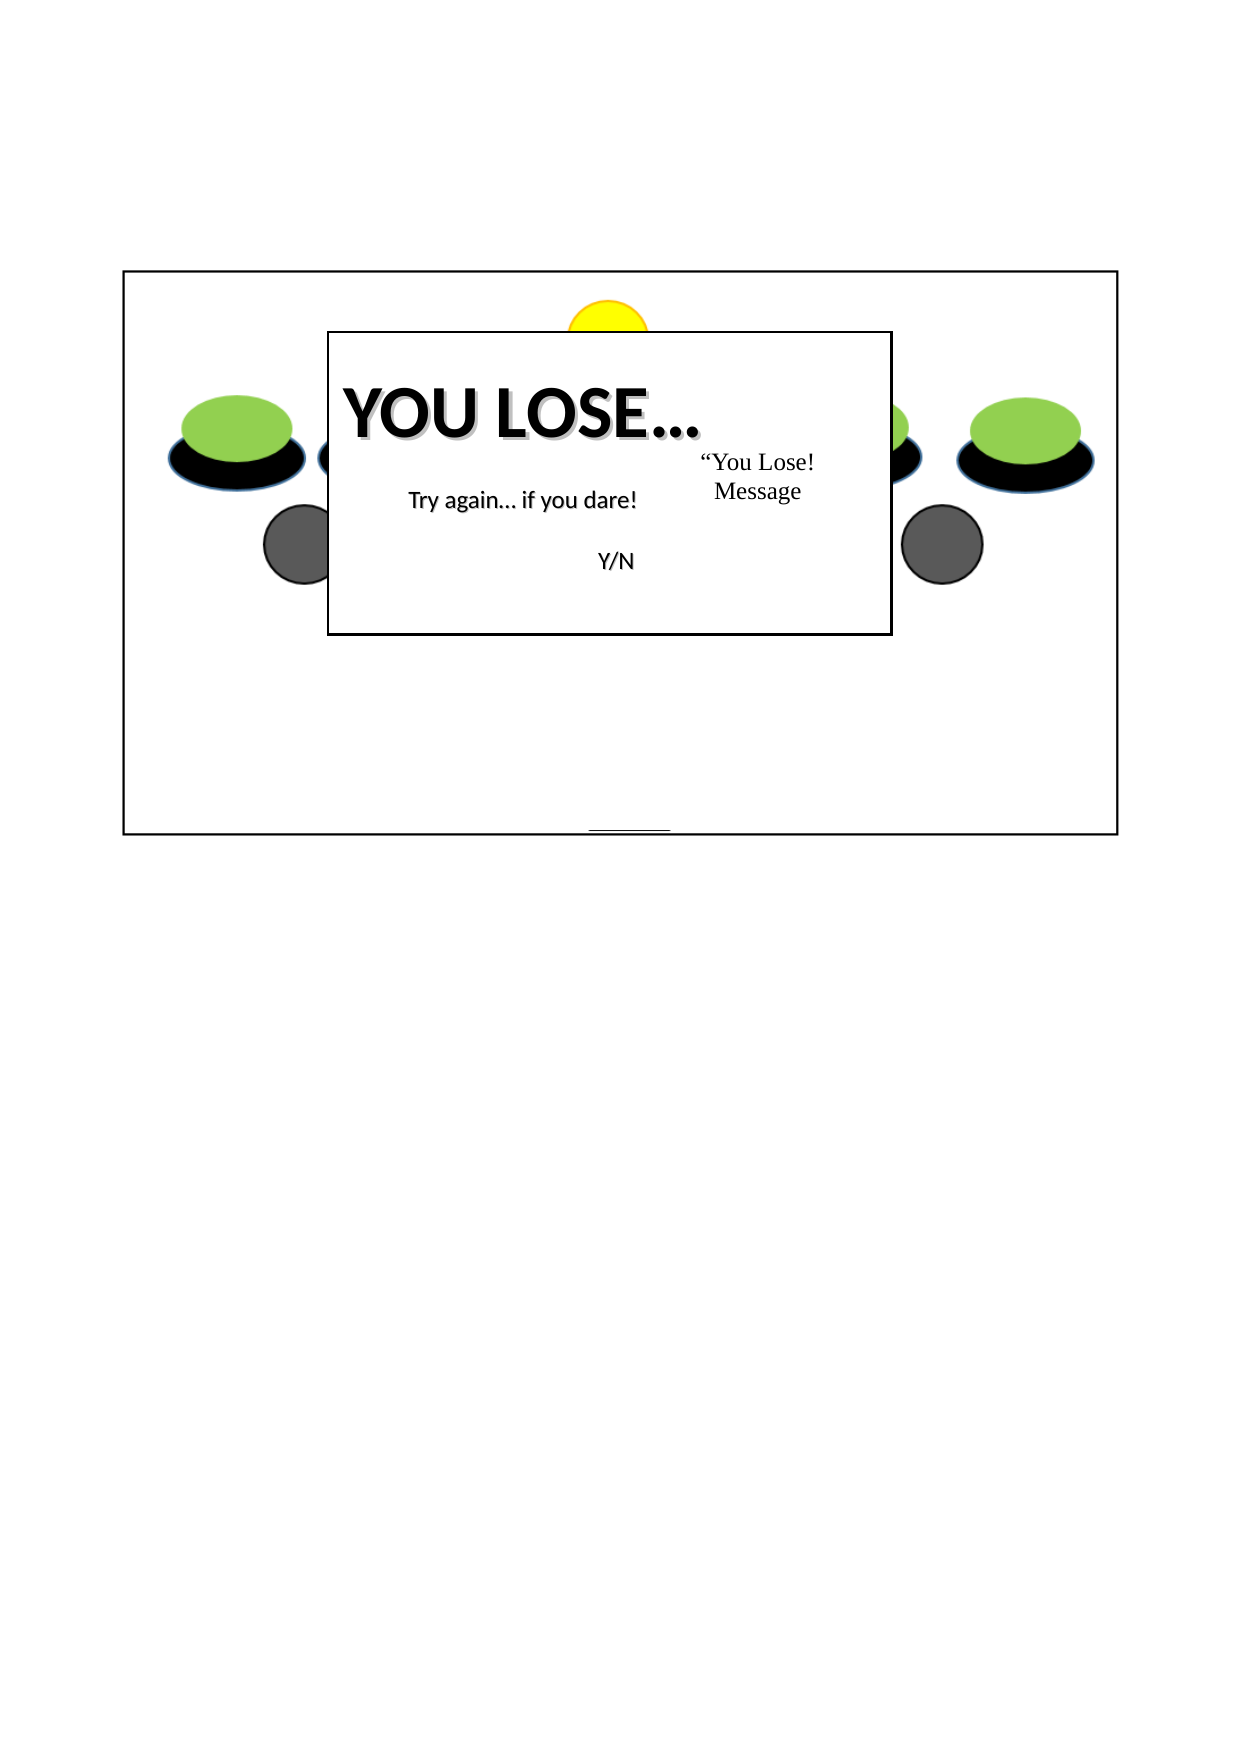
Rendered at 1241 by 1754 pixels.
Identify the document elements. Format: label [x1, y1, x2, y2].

picture [169, 297, 1123, 839]
